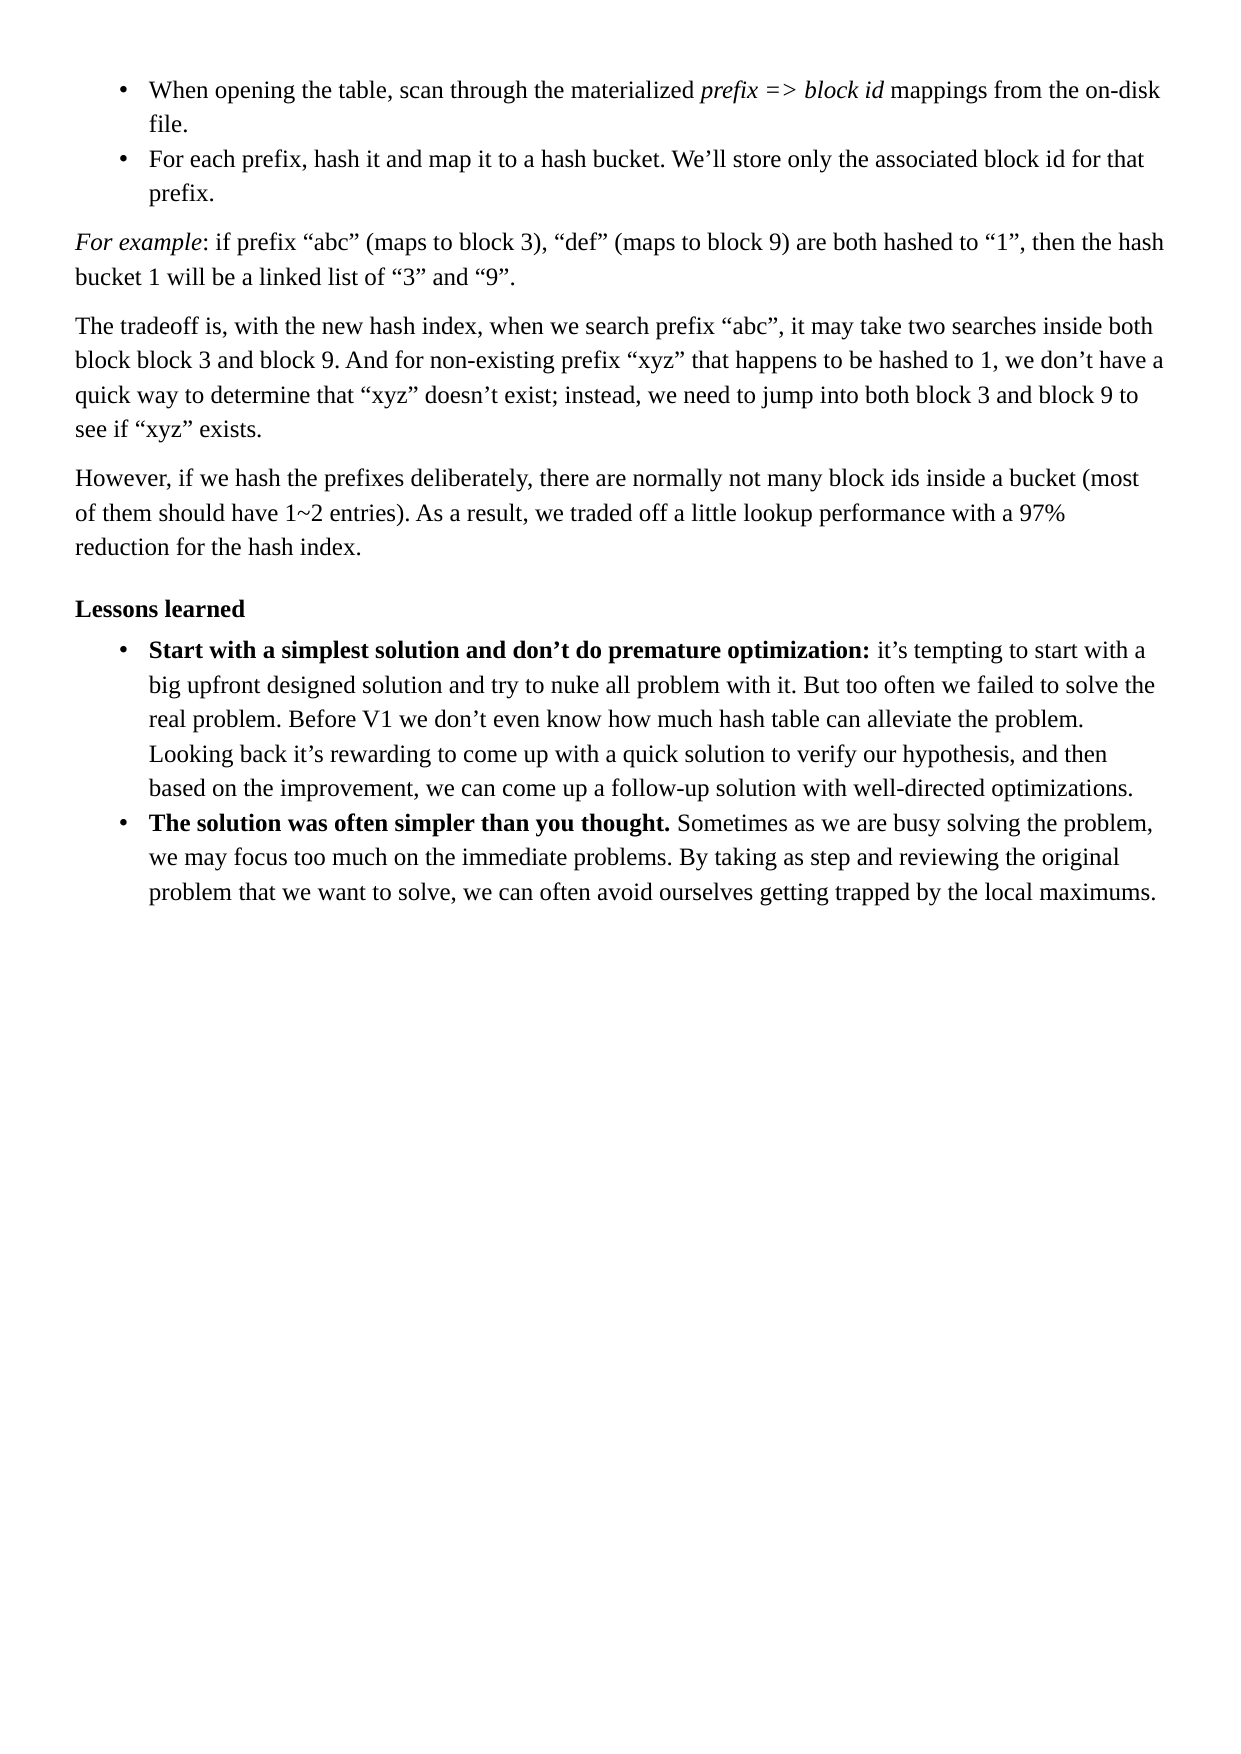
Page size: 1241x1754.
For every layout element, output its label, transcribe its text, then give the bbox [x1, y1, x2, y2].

text For example: if prefix “abc” (maps to block 3), “def” (maps to block 9) are both hashed to “1”, then the hash bucket 1 will be a linked list of “3” and “9”. [75, 227, 1165, 291]
list The solution was often simpler than you thought. Sometimes as we are busy solving the problem, we may focus too much on the immediate problems. By taking as step and reviewing the original problem that we want to solve, we can often avoid ourselves getting trapped by the local maximums. [119, 808, 1165, 905]
text However, if we hash the prefixes deliberately, there are normally not many block ids inside a bucket (most of them should have 1~2 entries). As a result, we traded off a little lookup performance with a 97% reduction for the hash index. [75, 463, 1165, 561]
subtitle Lessons learned [75, 594, 1165, 623]
list Start with a simplest solution and don’t do premature optimization: it’s tempting to start with a big upfront designed solution and try to nuke all problem with it. But too often we failed to solve the real problem. Before V1 we don’t even know how much hash table can alleviate the problem. Looking back it’s rewarding to come up with a quick solution to verify our hypothesis, and then based on the improvement, we can come up a follow-up solution with well-directed optimizations. [119, 635, 1165, 802]
list When opening the table, scan through the materialized prefix => block id mappings from the on-disk file. [119, 75, 1165, 138]
list For each prefix, hash it and map it to a hash bucket. We’ll store only the associated block id for that prefix. [119, 144, 1165, 207]
text The tradeoff is, with the new hash index, when we search prefix “abc”, it may take two searches inside both block block 3 and block 9. And for non-existing prefix “xyz” that happens to be hashed to 1, we don’t have a quick way to determine that “xyz” doesn’t exist; instead, we need to jump into both block 3 and block 9 to see if “xyz” exists. [75, 311, 1165, 443]
